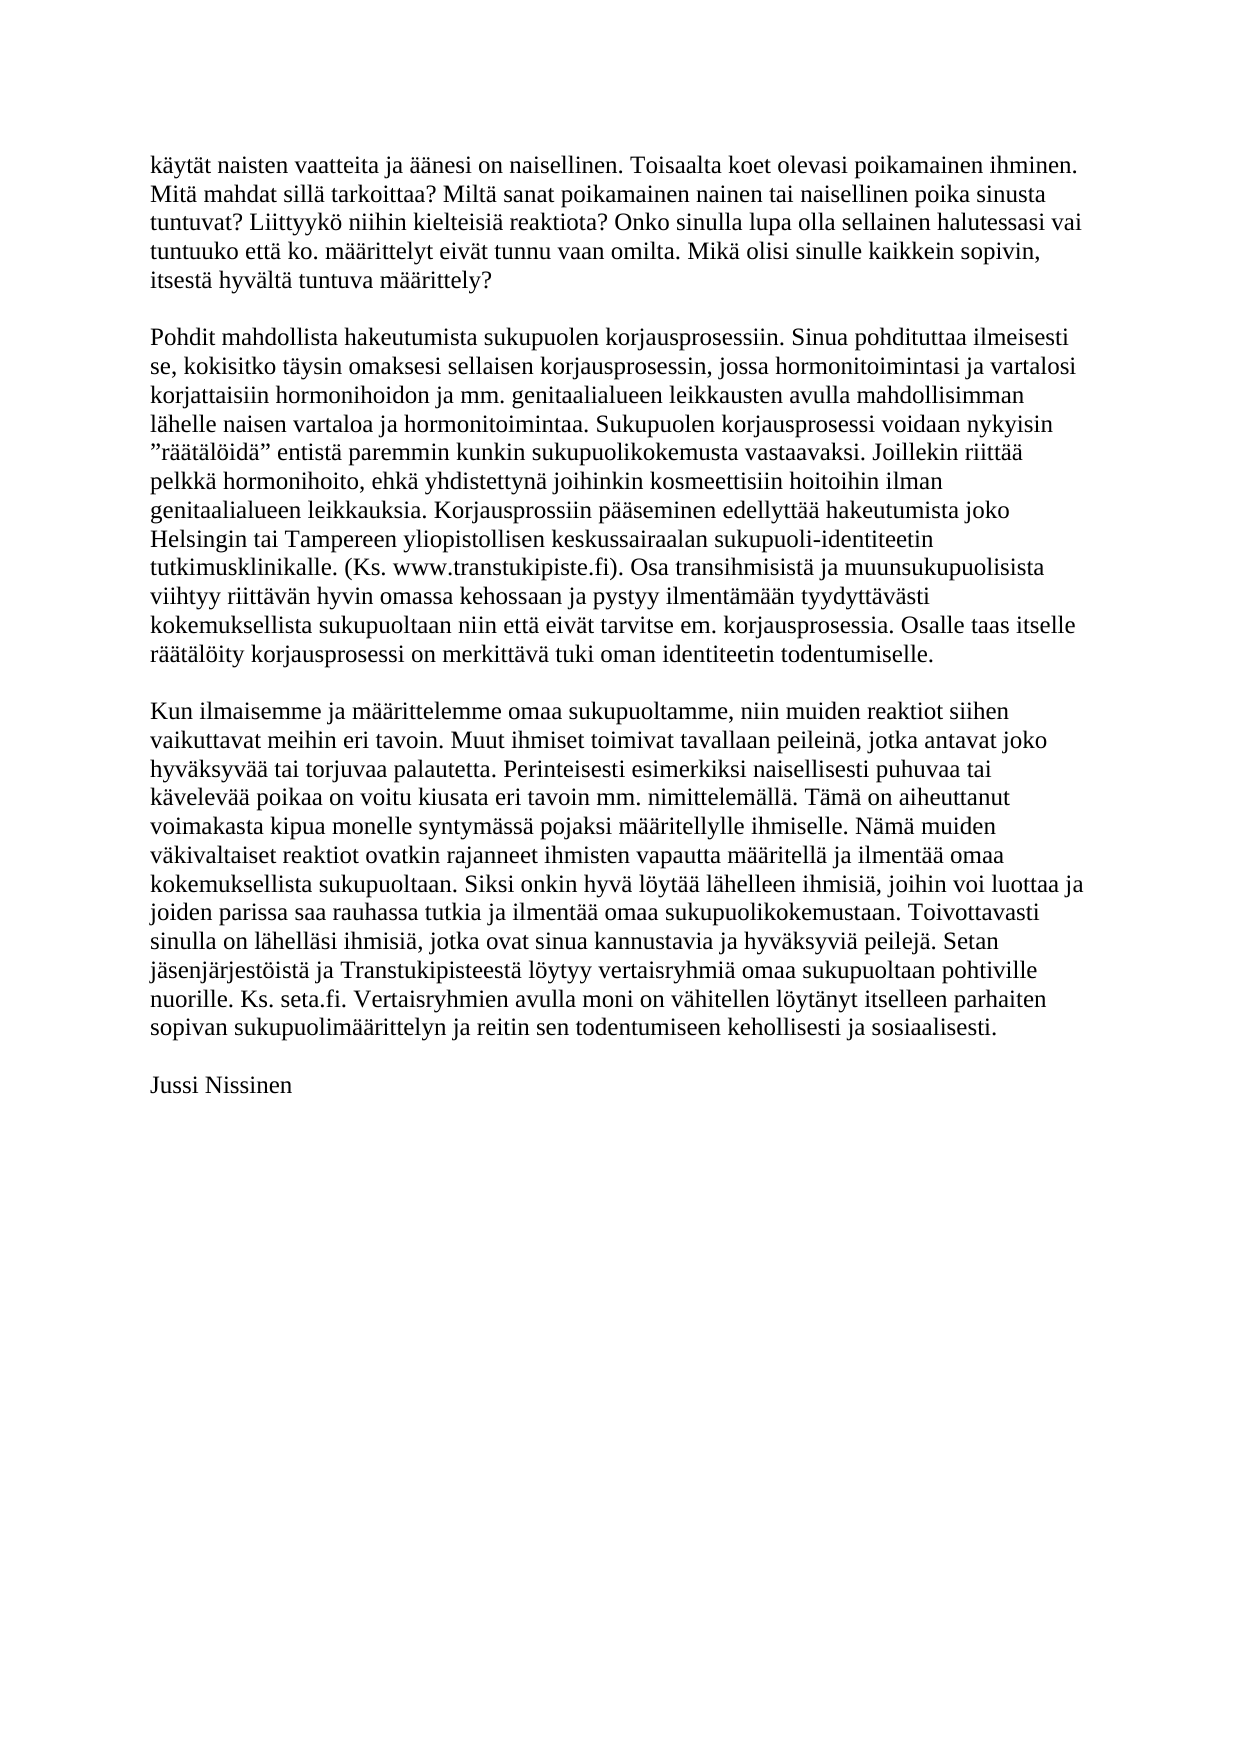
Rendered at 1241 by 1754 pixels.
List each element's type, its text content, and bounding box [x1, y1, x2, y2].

text käytät naisten vaatteita ja äänesi on naisellinen. Toisaalta koet olevasi poikamainen ihminen. Mitä mahdat sillä tarkoittaa? Miltä sanat poikamainen nainen tai naisellinen poika sinusta tuntuvat? Liittyykö niihin kielteisiä reaktiota? Onko sinulla lupa olla sellainen halutessasi vai tuntuuko että ko. määrittelyt eivät tunnu vaan omilta. Mikä olisi sinulle kaikkein sopivin, itsestä hyvältä tuntuva määrittely? Pohdit mahdollista hakeutumista sukupuolen korjausprosessiin. Sinua pohdituttaa ilmeisesti se, kokisitko täysin omaksesi sellaisen korjausprosessin, jossa hormonitoimintasi ja vartalosi korjattaisiin hormonihoidon ja mm. genitaalialueen leikkausten avulla mahdollisimman lähelle naisen vartaloa ja hormonitoimintaa. Sukupuolen korjausprosessi voidaan nykyisin ”räätälöidä” entistä paremmin kunkin sukupuolikokemusta vastaavaksi. Joillekin riittää pelkkä hormonihoito, ehkä yhdistettynä joihinkin kosmeettisiin hoitoihin ilman genitaalialueen leikkauksia. Korjausprossiin pääseminen edellyttää hakeutumista joko Helsingin tai Tampereen yliopistollisen keskussairaalan sukupuoli-identiteetin tutkimusklinikalle. (Ks. www.transtukipiste.fi). Osa transihmisistä ja muunsukupuolisista viihtyy riittävän hyvin omassa kehossaan ja pystyy ilmentämään tyydyttävästi kokemuksellista sukupuoltaan niin että eivät tarvitse em. korjausprosessia. Osalle taas itselle räätälöity korjausprosessi on merkittävä tuki oman identiteetin todentumiselle. Kun ilmaisemme ja määrittelemme omaa sukupuoltamme, niin muiden reaktiot siihen vaikuttavat meihin eri tavoin. Muut ihmiset toimivat tavallaan peileinä, jotka antavat joko hyväksyvää tai torjuvaa palautetta. Perinteisesti esimerkiksi naisellisesti puhuvaa tai kävelevää poikaa on voitu kiusata eri tavoin mm. nimittelemällä. Tämä on aiheuttanut voimakasta kipua monelle syntymässä pojaksi määritellylle ihmiselle. Nämä muiden väkivaltaiset reaktiot ovatkin rajanneet ihmisten vapautta määritellä ja ilmentää omaa kokemuksellista sukupuoltaan. Siksi onkin hyvä löytää lähelleen ihmisiä, joihin voi luottaa ja joiden parissa saa rauhassa tutkia ja ilmentää omaa sukupuolikokemustaan. Toivottavasti sinulla on lähelläsi ihmisiä, jotka ovat sinua kannustavia ja hyväksyviä peilejä. Setan jäsenjärjestöistä ja Transtukipisteestä löytyy vertaisryhmiä omaa sukupuoltaan pohtiville nuorille. Ks. seta.fi. Vertaisryhmien avulla moni on vähitellen löytänyt itselleen parhaiten sopivan sukupuolimäärittelyn ja reitin sen todentumiseen kehollisesti ja sosiaalisesti. Jussi Nissinen [150, 150, 1090, 1099]
